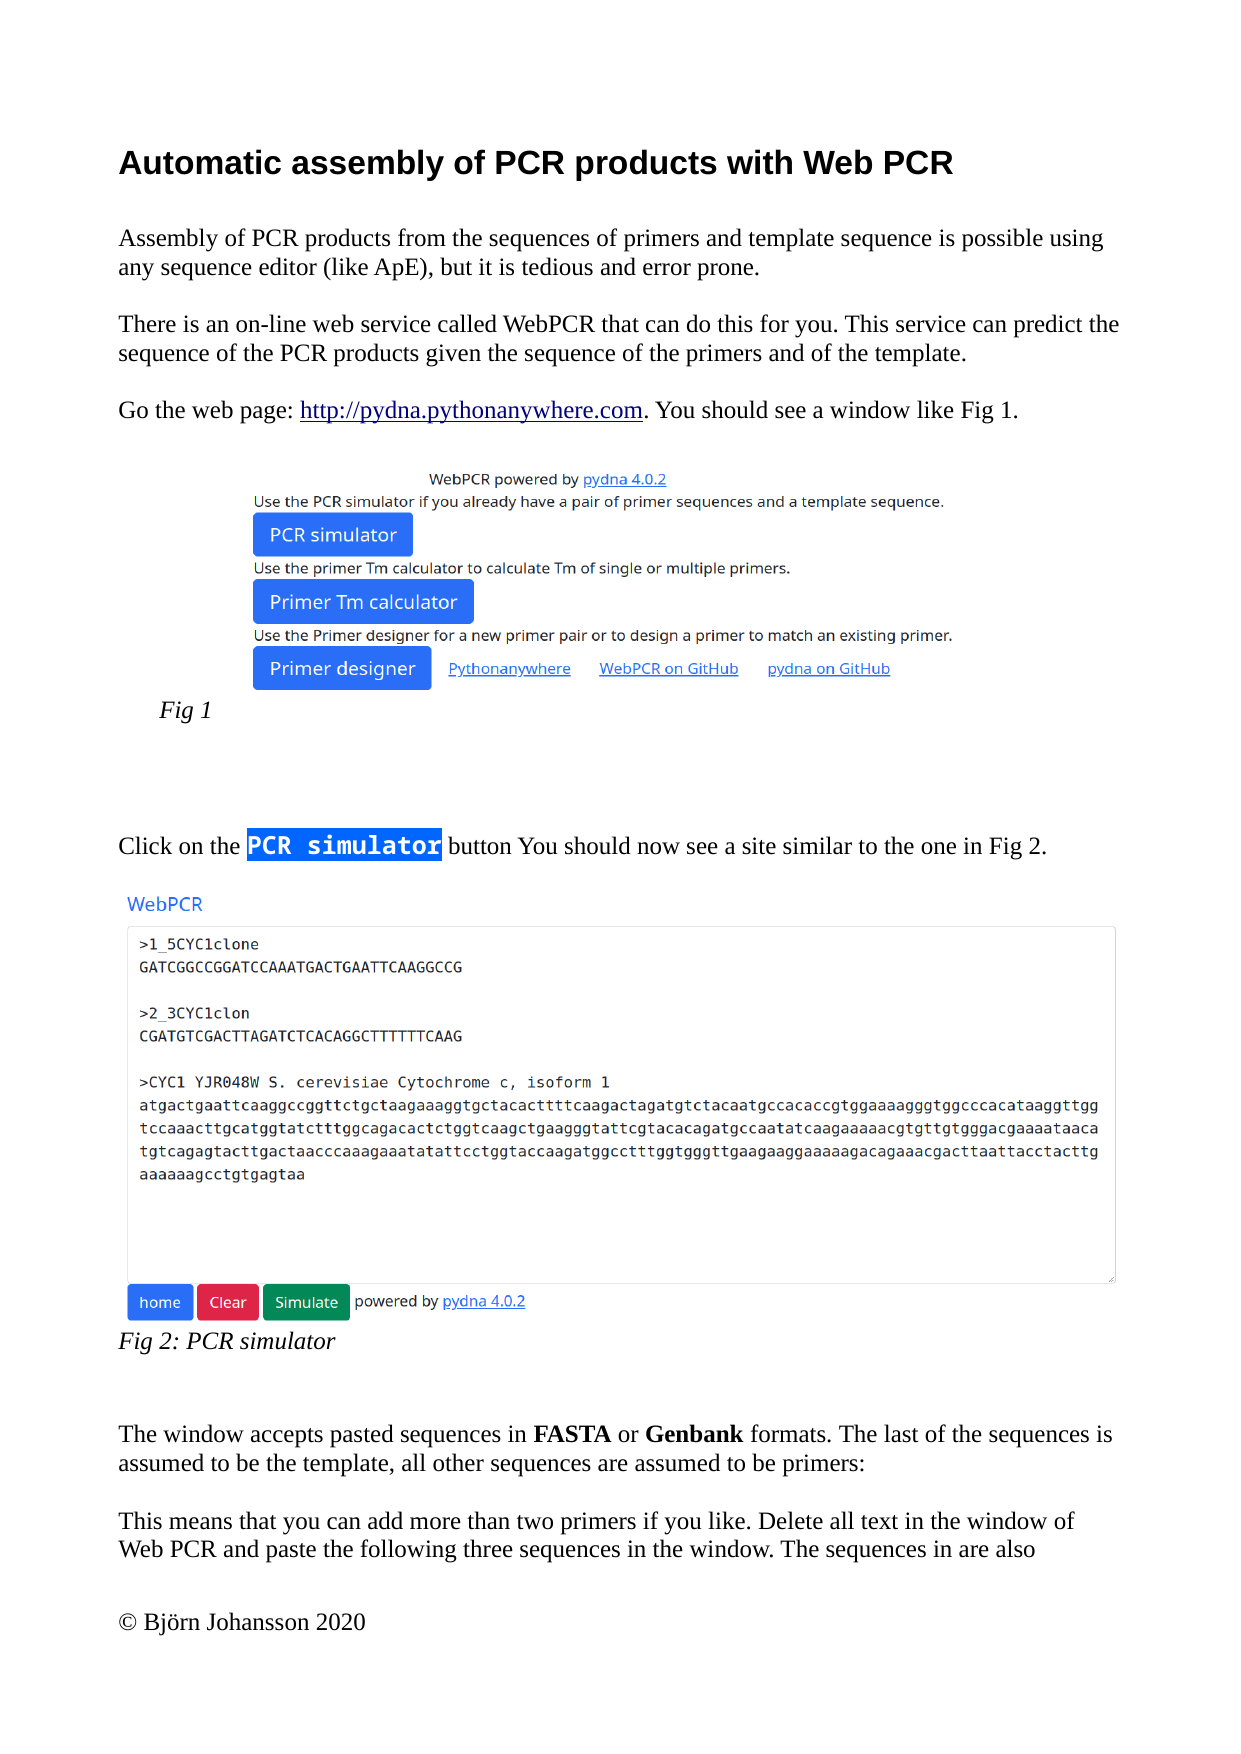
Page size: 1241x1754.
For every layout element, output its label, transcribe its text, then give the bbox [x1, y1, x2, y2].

text There is an on-line web service called WebPCR that can do this for you. This service can predict the sequence of the PCR products given the sequence of the primers and of the template. [118, 309, 1122, 367]
picture [253, 468, 954, 696]
text The window accepts pasted sequences in FASTA or Genbank formats. The last of the sequences is assumed to be the template, all other sequences are assumed to be primers: [118, 1419, 1122, 1477]
text Click on the PCR simulator button You should now see a site similar to the one in Fig 2. [118, 827, 1122, 861]
text Fig 2: PCR simulator [118, 1327, 1122, 1355]
text This means that you can add more than two primers if you like. Delete all text in the window of Web PCR and paste the following three sequences in the window. The sequences in are also [118, 1506, 1122, 1563]
text Go the web page: http://pydna.pythonanywhere.com. You should see a window like Fig 1. [118, 396, 1122, 424]
subtitle Automatic assembly of PCR products with Web PCR [118, 143, 1122, 182]
text Assembly of PCR products from the sequences of primers and template sequence is possible using any sequence editor (like ApE), but it is tedious and error prone. [118, 223, 1122, 281]
picture [118, 890, 1123, 1327]
text Fig 1 [159, 466, 1081, 724]
